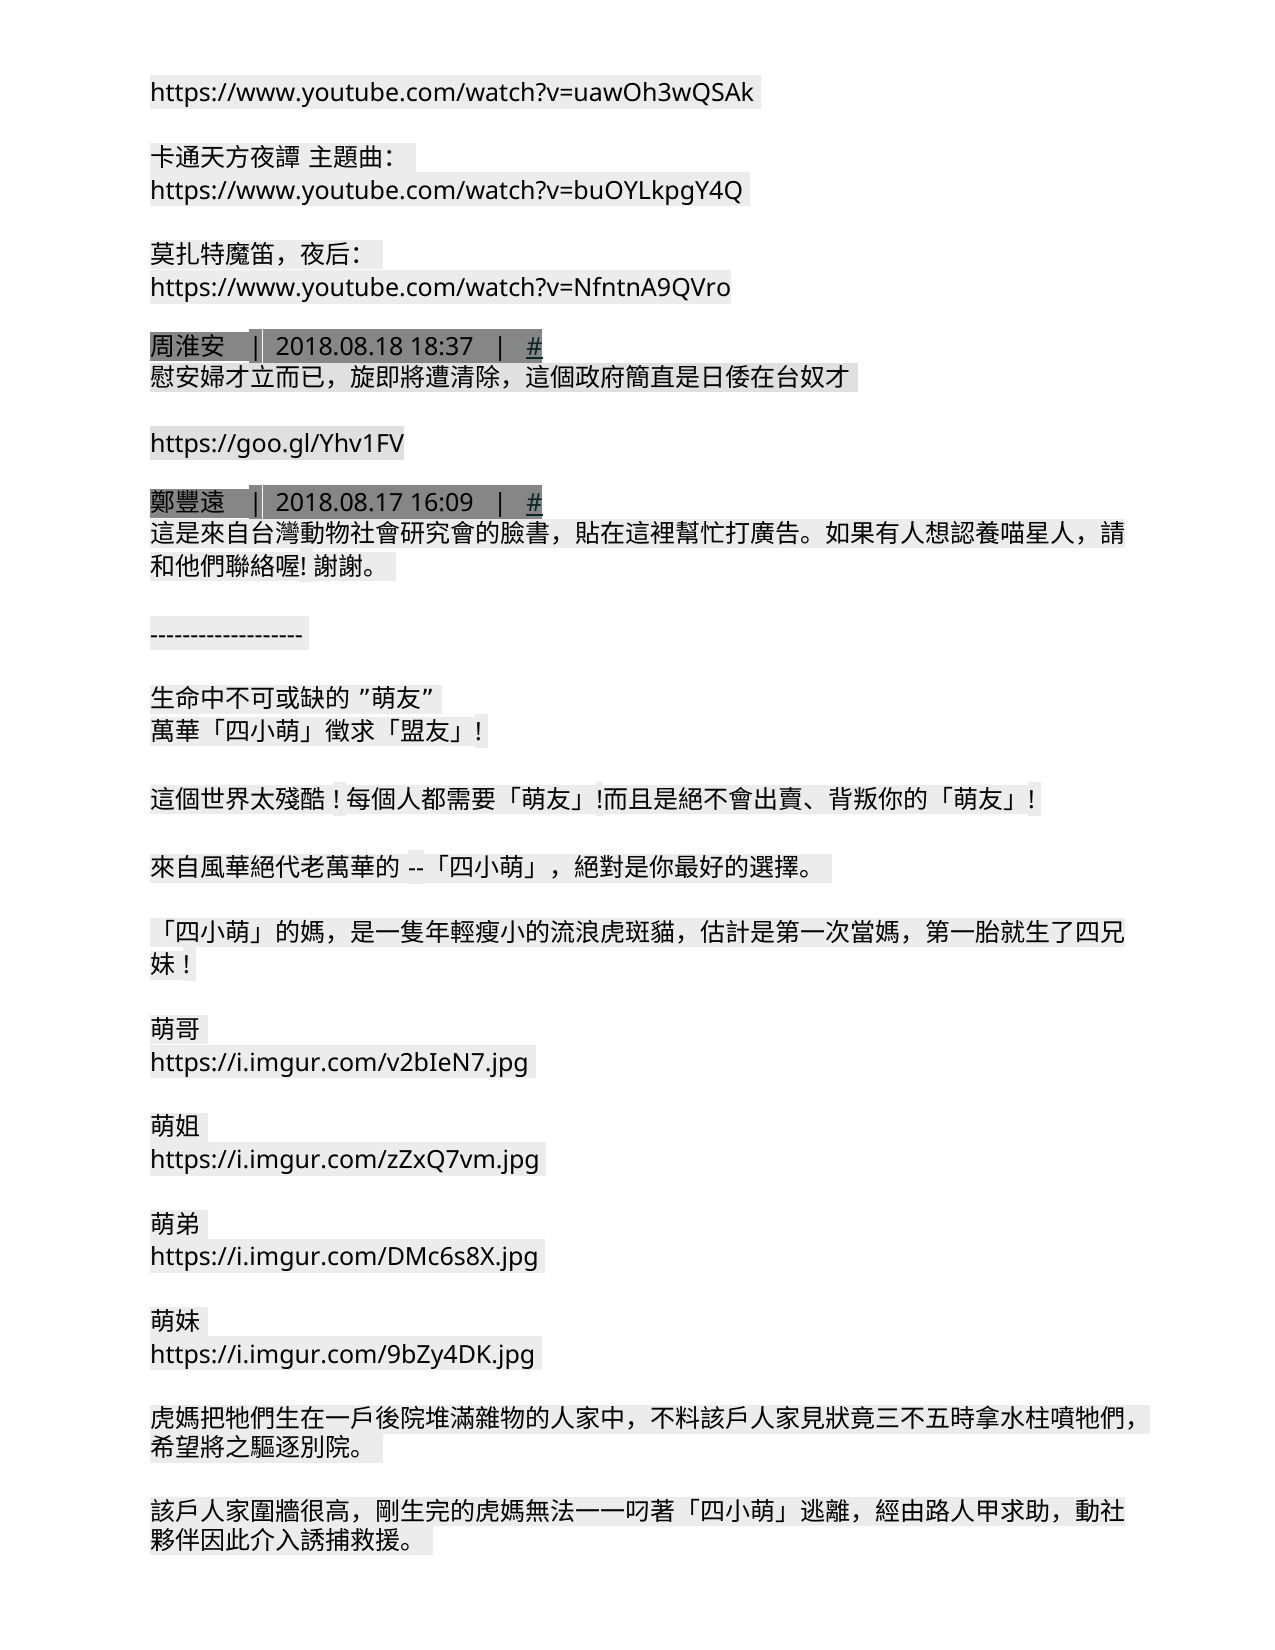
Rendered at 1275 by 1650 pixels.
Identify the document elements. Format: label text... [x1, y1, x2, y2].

text 這是來自台灣動物社會研究會的臉書，貼在這裡幫忙打廣告。如果有人想認養喵星人，請和他們聯絡喔! 謝謝。 ------------------- 生命中不可或缺的 ”萌友” 萬華「四小萌」徵求「盟友」! 這個世界太殘酷 ! 每個人都需要「萌友」!而且是絕不會出賣、背叛你的「萌友」! 來自風華絕代老萬華的 --「四小萌」，絕對是你最好的選擇。 「四小萌」的媽，是一隻年輕瘦小的流浪虎斑貓，估計是第一次當媽，第一胎就生了四兄妹 ! 萌哥 https://i.imgur.com/v2bIeN7.jpg 萌姐 https://i.imgur.com/zZxQ7vm.jpg 萌弟 https://i.imgur.com/DMc6s8X.jpg 萌妹 https://i.imgur.com/9bZy4DK.jpg 虎媽把牠們生在一戶後院堆滿雜物的人家中，不料該戶人家見狀竟三不五時拿水柱噴牠們，希望將之驅逐別院。 該戶人家圍牆很高，剛生完的虎媽無法一一叼著「四小萌」逃離，經由路人甲求助，動社夥伴因此介入誘捕救援。 目前虎媽已完成絕育手術野放，其含淚請託我們照顧的「四小萌」，目前開放認養，徵求肯定會讓你獲得福氣滿滿的「盟友」! 盟友【領養條件】: 1. 年滿20歲以上，經濟獨立 2. 租屋請確認房東同意，與人同住請獲得同居者同意 3. 對養貓有基礎了解 4. 需為貓咪植晶片，並在貓咪6個月大後帶去結紮 5.願意接受我們探視環境並後續聯繫拜訪! ☎ 留給你填寫認養問卷、打電話囉! 有意認養請填寫問卷 https://goo.gl/tHnmEG 有任何疑問請打電話 02-22369735 線上捐款支持： 踏實、認真、嚴謹的台灣動物社會研究會， 致力改善各式動物處境 https://goo.gl/MLBTym 捐贈電子發票愛心碼： 677 677 其他捐款方式 ：https://goo.gl/Jxp4MQ [150, 519, 1125, 1555]
text https://www.youtube.com/watch?v=uawOh3wQSAk 卡通天方夜譚 主題曲： https://www.youtube.com/watch?v=buOYLkpgY4Q 莫扎特魔笛，夜后： https://www.youtube.com/watch?v=NfntnA9QVro [150, 75, 1125, 304]
text 周淮安 | 2018.08.18 18:37 | # [150, 329, 1125, 363]
text 鄭豐遠 | 2018.08.17 16:09 | # [150, 485, 1125, 519]
text 慰安婦才立而已，旋即將遭清除，這個政府簡直是日倭在台奴才 https://goo.gl/Yhv1FV [150, 363, 1125, 460]
